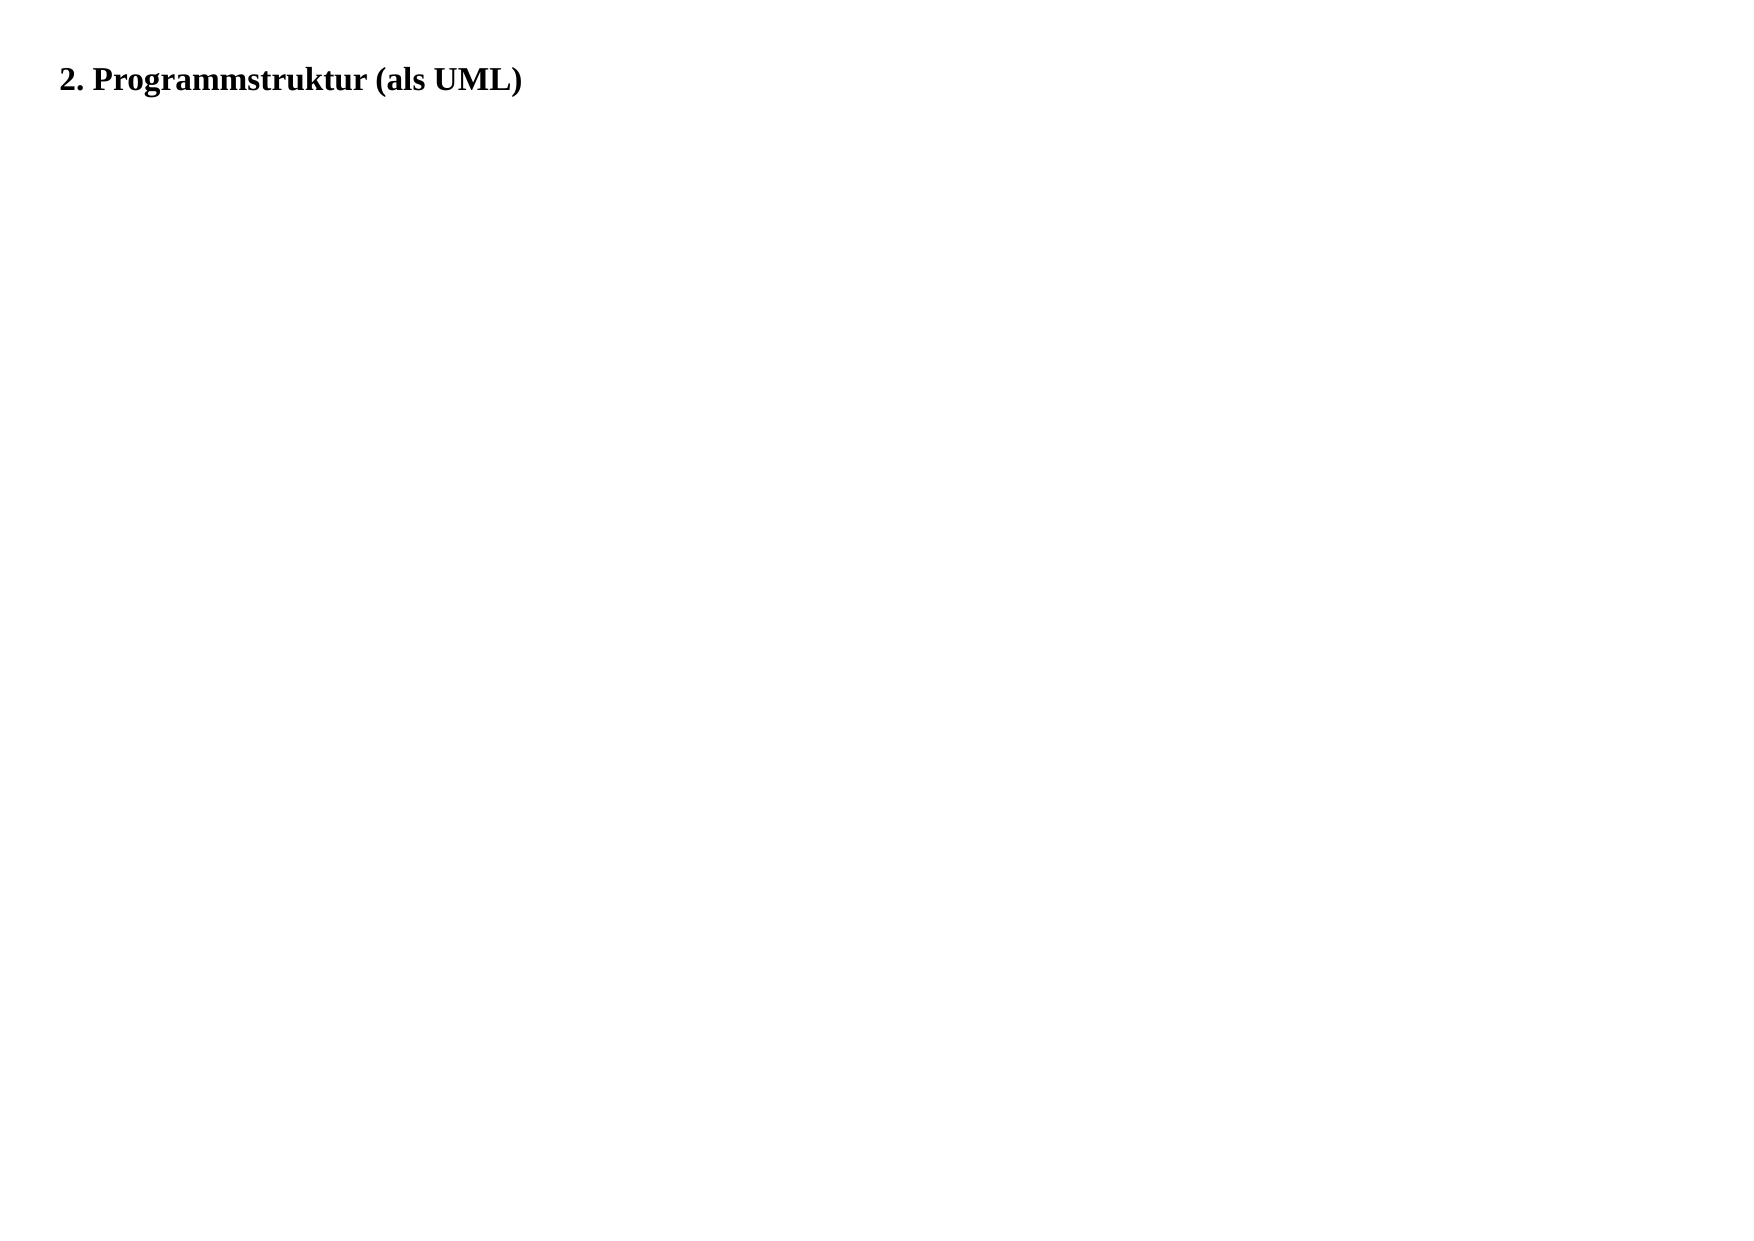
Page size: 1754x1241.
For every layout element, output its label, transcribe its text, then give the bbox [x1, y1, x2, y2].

text 2. Programmstruktur (als UML) [59, 59, 877, 97]
